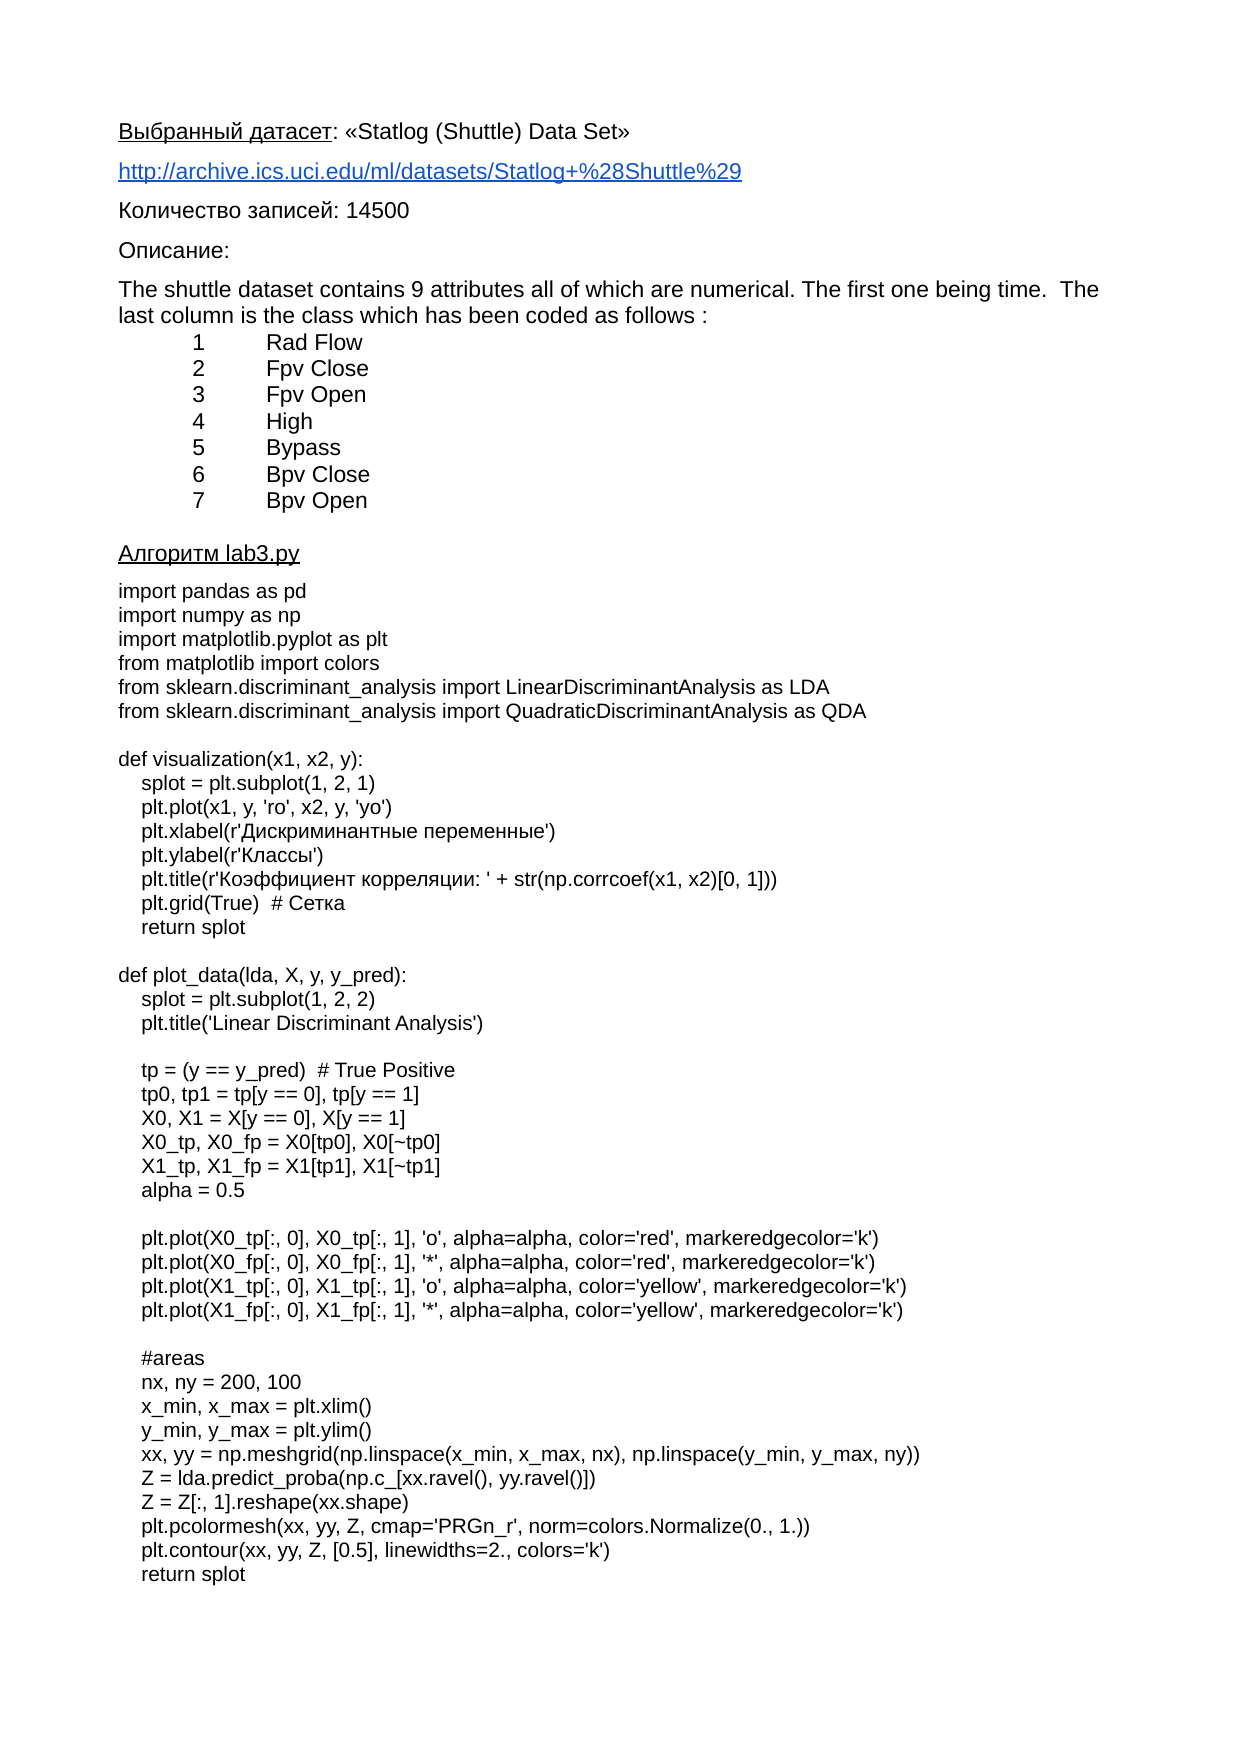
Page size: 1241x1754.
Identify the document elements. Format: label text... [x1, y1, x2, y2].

text 5 Bypass [118, 434, 1122, 461]
text y_min, y_max = plt.ylim() [118, 1418, 1122, 1442]
text plt.contour(xx, yy, Z, [0.5], linewidths=2., colors='k') [118, 1537, 1122, 1561]
text Z = lda.predict_proba(np.c_[xx.ravel(), yy.ravel()]) [118, 1466, 1122, 1489]
text x_min, x_max = plt.xlim() [118, 1394, 1122, 1418]
text import pandas as pd [118, 579, 1122, 603]
text import numpy as np [118, 603, 1122, 627]
text 2 Fpv Close [118, 355, 1122, 381]
text X0_tp, X0_fp = X0[tp0], X0[~tp0] [118, 1130, 1122, 1154]
text def visualization(x1, x2, y): [118, 747, 1122, 771]
text X0, X1 = X[y == 0], X[y == 1] [118, 1106, 1122, 1130]
text 4 High [118, 408, 1122, 434]
text import matplotlib.pyplot as plt [118, 627, 1122, 651]
text 6 Bpv Close [118, 461, 1122, 487]
text #areas [118, 1346, 1122, 1370]
text http://archive.ics.uci.edu/ml/datasets/Statlog+%28Shuttle%29 [118, 158, 1122, 184]
text alpha = 0.5 [118, 1178, 1122, 1202]
text tp0, tp1 = tp[y == 0], tp[y == 1] [118, 1082, 1122, 1106]
text return splot [118, 1561, 1122, 1585]
text xx, yy = np.meshgrid(np.linspace(x_min, x_max, nx), np.linspace(y_min, y_max, ny)) [118, 1442, 1122, 1466]
text from matplotlib import colors [118, 651, 1122, 675]
text 3 Fpv Open [118, 381, 1122, 408]
text plt.ylabel(r'Классы') [118, 843, 1122, 867]
text plt.plot(X0_tp[:, 0], X0_tp[:, 1], 'o', alpha=alpha, color='red', markeredgecolor='k') [118, 1226, 1122, 1250]
text nx, ny = 200, 100 [118, 1370, 1122, 1394]
text plt.plot(X0_fp[:, 0], X0_fp[:, 1], '*', alpha=alpha, color='red', markeredgecolor='k') [118, 1250, 1122, 1274]
text Алгоритм lab3.py [118, 539, 1122, 566]
text from sklearn.discriminant_analysis import LinearDiscriminantAnalysis as LDA [118, 675, 1122, 699]
text return splot [118, 914, 1122, 938]
text tp = (y == y_pred) # True Positive [118, 1058, 1122, 1082]
text splot = plt.subplot(1, 2, 2) [118, 986, 1122, 1010]
text splot = plt.subplot(1, 2, 1) [118, 771, 1122, 795]
text Описание: [118, 237, 1122, 263]
text 1 Rad Flow [118, 329, 1122, 355]
text 7 Bpv Open [118, 487, 1122, 513]
text plt.xlabel(r'Дискриминантные переменные') [118, 819, 1122, 843]
text The shuttle dataset contains 9 attributes all of which are numerical. The first one being time. The last column is the class which has been coded as follows : [118, 276, 1122, 329]
text Количество записей: 14500 [118, 197, 1122, 223]
text plt.grid(True) # Сетка [118, 891, 1122, 914]
text Выбранный датасет: «Statlog (Shuttle) Data Set» [118, 118, 1122, 144]
text plt.plot(x1, y, 'ro', x2, y, 'yo') [118, 795, 1122, 819]
text plt.plot(X1_tp[:, 0], X1_tp[:, 1], 'o', alpha=alpha, color='yellow', markeredgecolor='k') [118, 1274, 1122, 1298]
text X1_tp, X1_fp = X1[tp1], X1[~tp1] [118, 1154, 1122, 1178]
text from sklearn.discriminant_analysis import QuadraticDiscriminantAnalysis as QDA [118, 699, 1122, 723]
text plt.pcolormesh(xx, yy, Z, cmap='PRGn_r', norm=colors.Normalize(0., 1.)) [118, 1513, 1122, 1537]
text plt.plot(X1_fp[:, 0], X1_fp[:, 1], '*', alpha=alpha, color='yellow', markeredgecolor='k') [118, 1298, 1122, 1322]
text plt.title('Linear Discriminant Analysis') [118, 1010, 1122, 1034]
text plt.title(r'Коэффициент корреляции: ' + str(np.corrcoef(x1, x2)[0, 1])) [118, 867, 1122, 891]
text Z = Z[:, 1].reshape(xx.shape) [118, 1489, 1122, 1513]
text def plot_data(lda, X, y, y_pred): [118, 962, 1122, 986]
